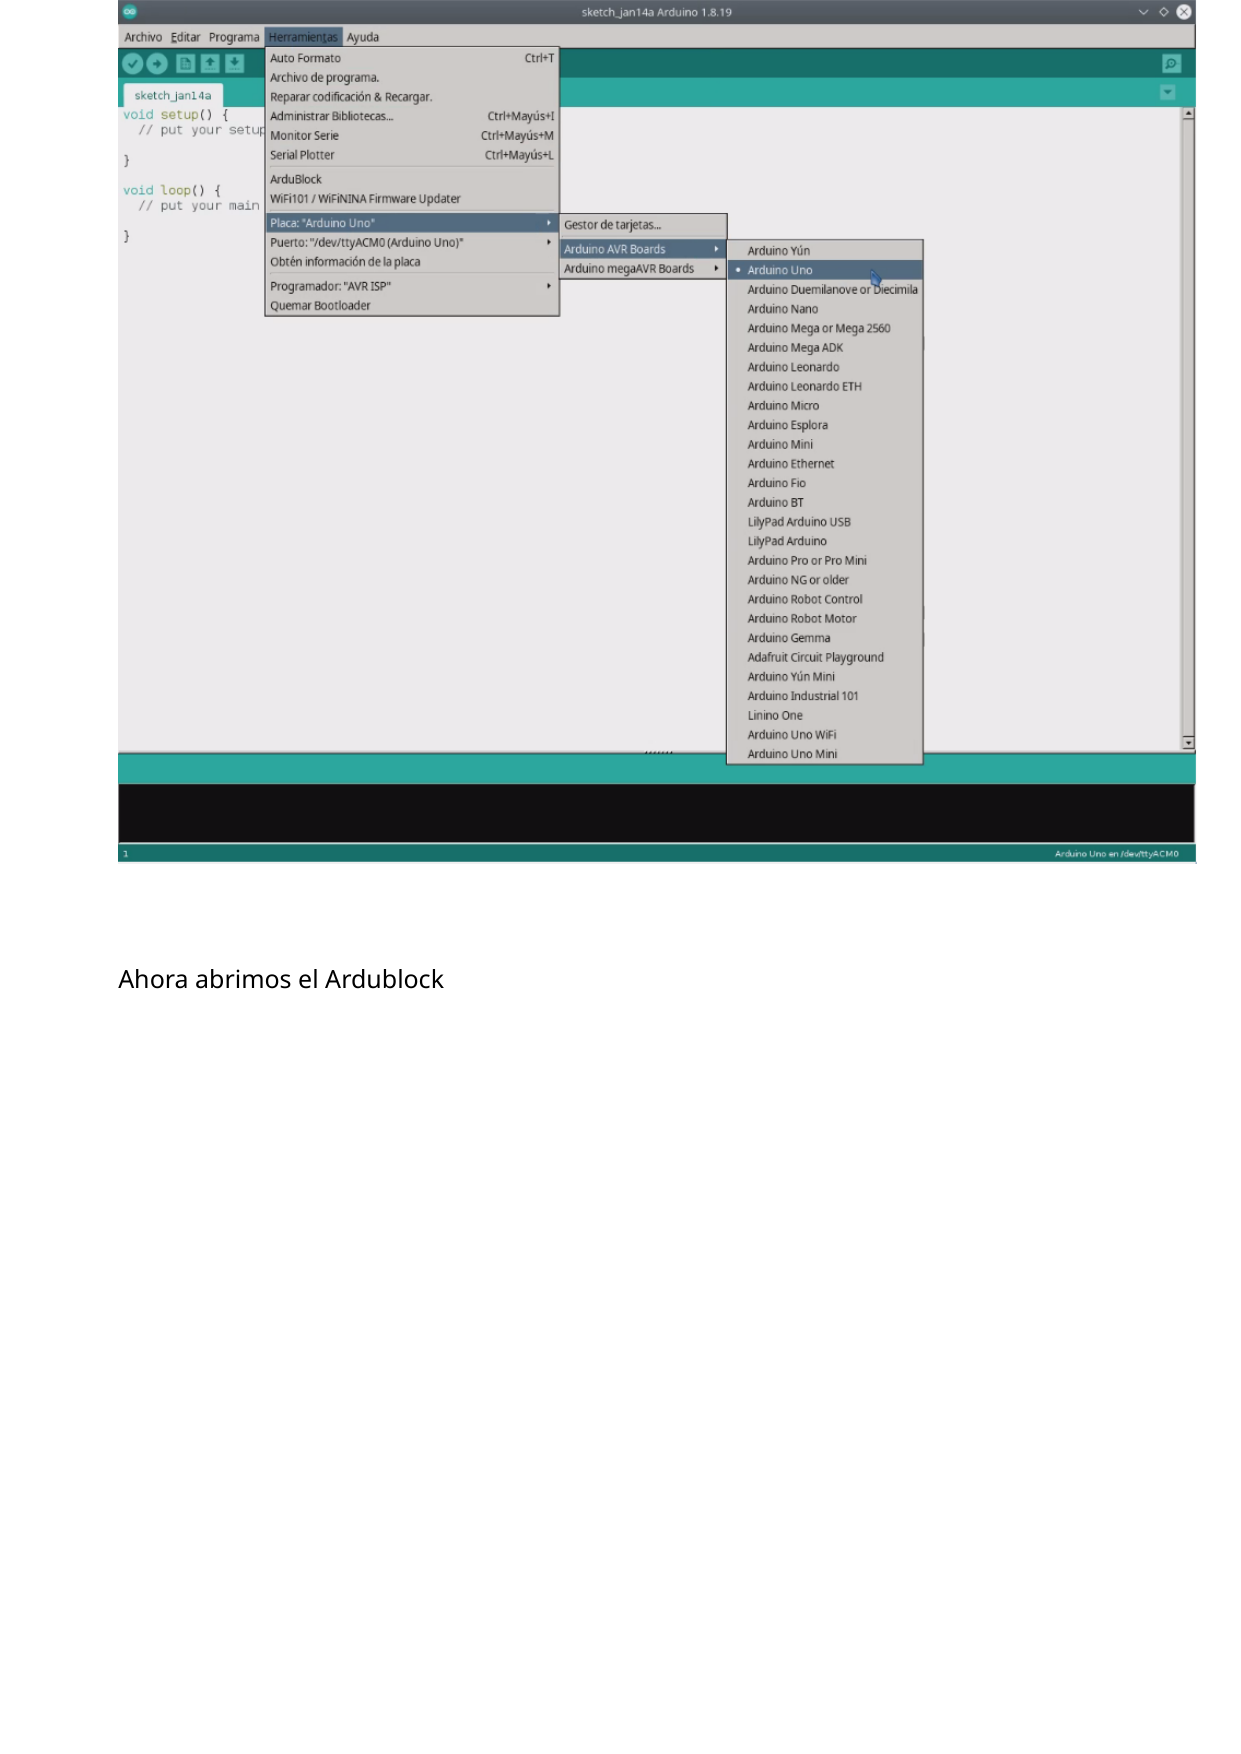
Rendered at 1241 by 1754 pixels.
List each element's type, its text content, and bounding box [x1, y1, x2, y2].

text Ahora abrimos el Ardublock [118, 884, 1122, 996]
picture [118, 0, 1197, 864]
